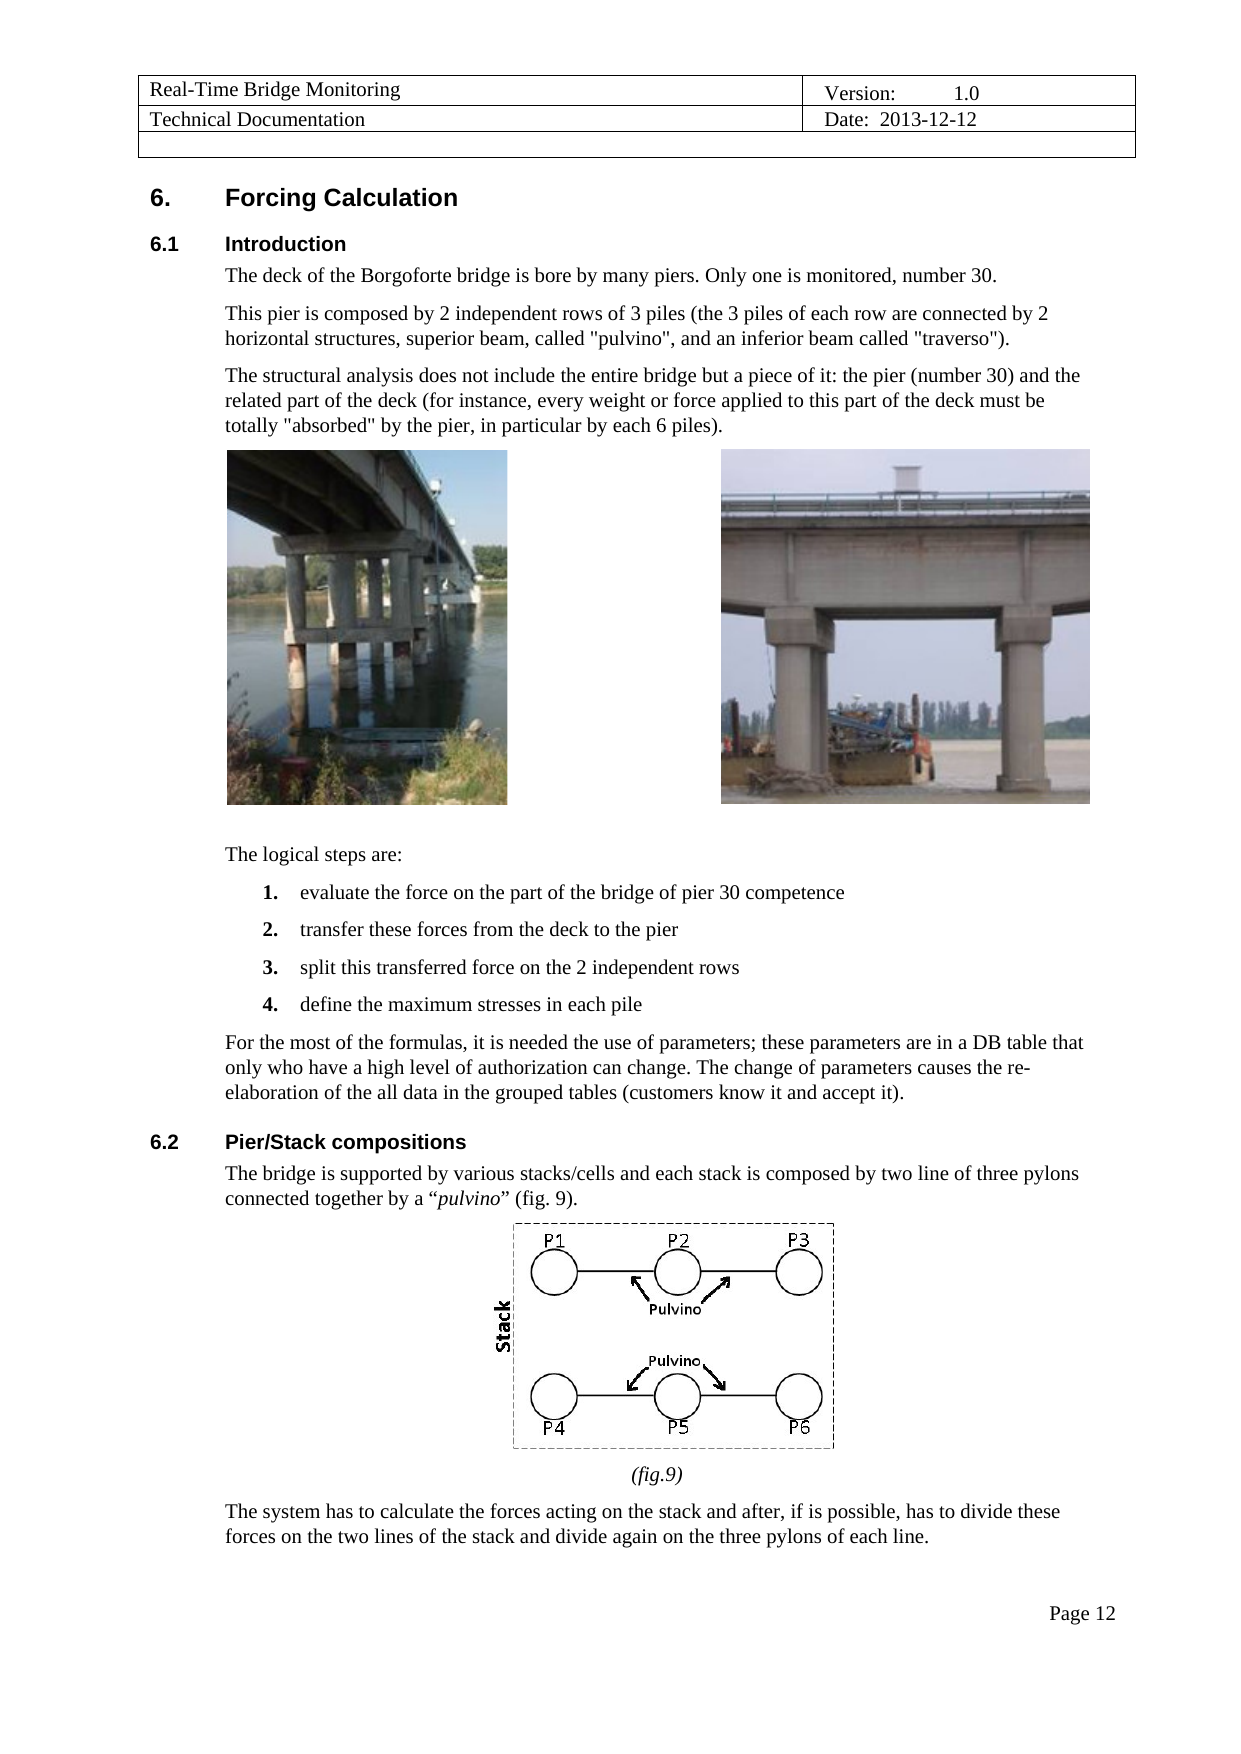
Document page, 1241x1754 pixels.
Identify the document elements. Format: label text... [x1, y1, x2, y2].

subtitle Introduction [150, 231, 1090, 256]
subtitle Pier/Stack compositions [150, 1129, 1090, 1154]
subtitle Forcing Calculation [150, 183, 1090, 212]
picture [480, 1222, 835, 1449]
text For the most of the formulas, it is needed the use of parameters; these parameters are in a DB table that only who have a high level of authorization can change. The change of parameters causes the re-elaboration of the all data in the grouped tables (customers know it and accept it). [225, 1029, 1090, 1104]
list transfer these forces from the deck to the pier [262, 916, 1090, 941]
text The system has to calculate the forces acting on the stack and after, if is possible, has to divide these forces on the two lines of the stack and divide again on the three pylons of each line. [225, 1498, 1090, 1548]
text The logical steps are: [225, 841, 1090, 866]
text The structural analysis does not include the entire bridge but a piece of it: the pier (number 30) and the related part of the deck (for instance, every weight or force applied to this part of the deck must be totally "absorbed" by the pier, in particular by each 6 piles). [225, 362, 1090, 437]
text This pier is composed by 2 independent rows of 3 piles (the 3 piles of each row are connected by 2 horizontal structures, superior beam, called "pulvino", and an inferior beam called "traverso"). [225, 299, 1090, 349]
list split this transferred force on the 2 independent rows [262, 954, 1090, 979]
picture [227, 450, 508, 805]
picture [721, 449, 1090, 804]
list evaluate the force on the part of the bridge of pier 30 competence [262, 879, 1090, 904]
list define the maximum stresses in each pile [262, 991, 1090, 1016]
text The bridge is supported by various stacks/cells and each stack is composed by two line of three pylons connected together by a “pulvino” (fig. 9). [225, 1160, 1090, 1210]
text (fig.9) [225, 1461, 1090, 1486]
text The deck of the Borgoforte bridge is bore by many piers. Only one is monitored, number 30. [225, 262, 1090, 287]
